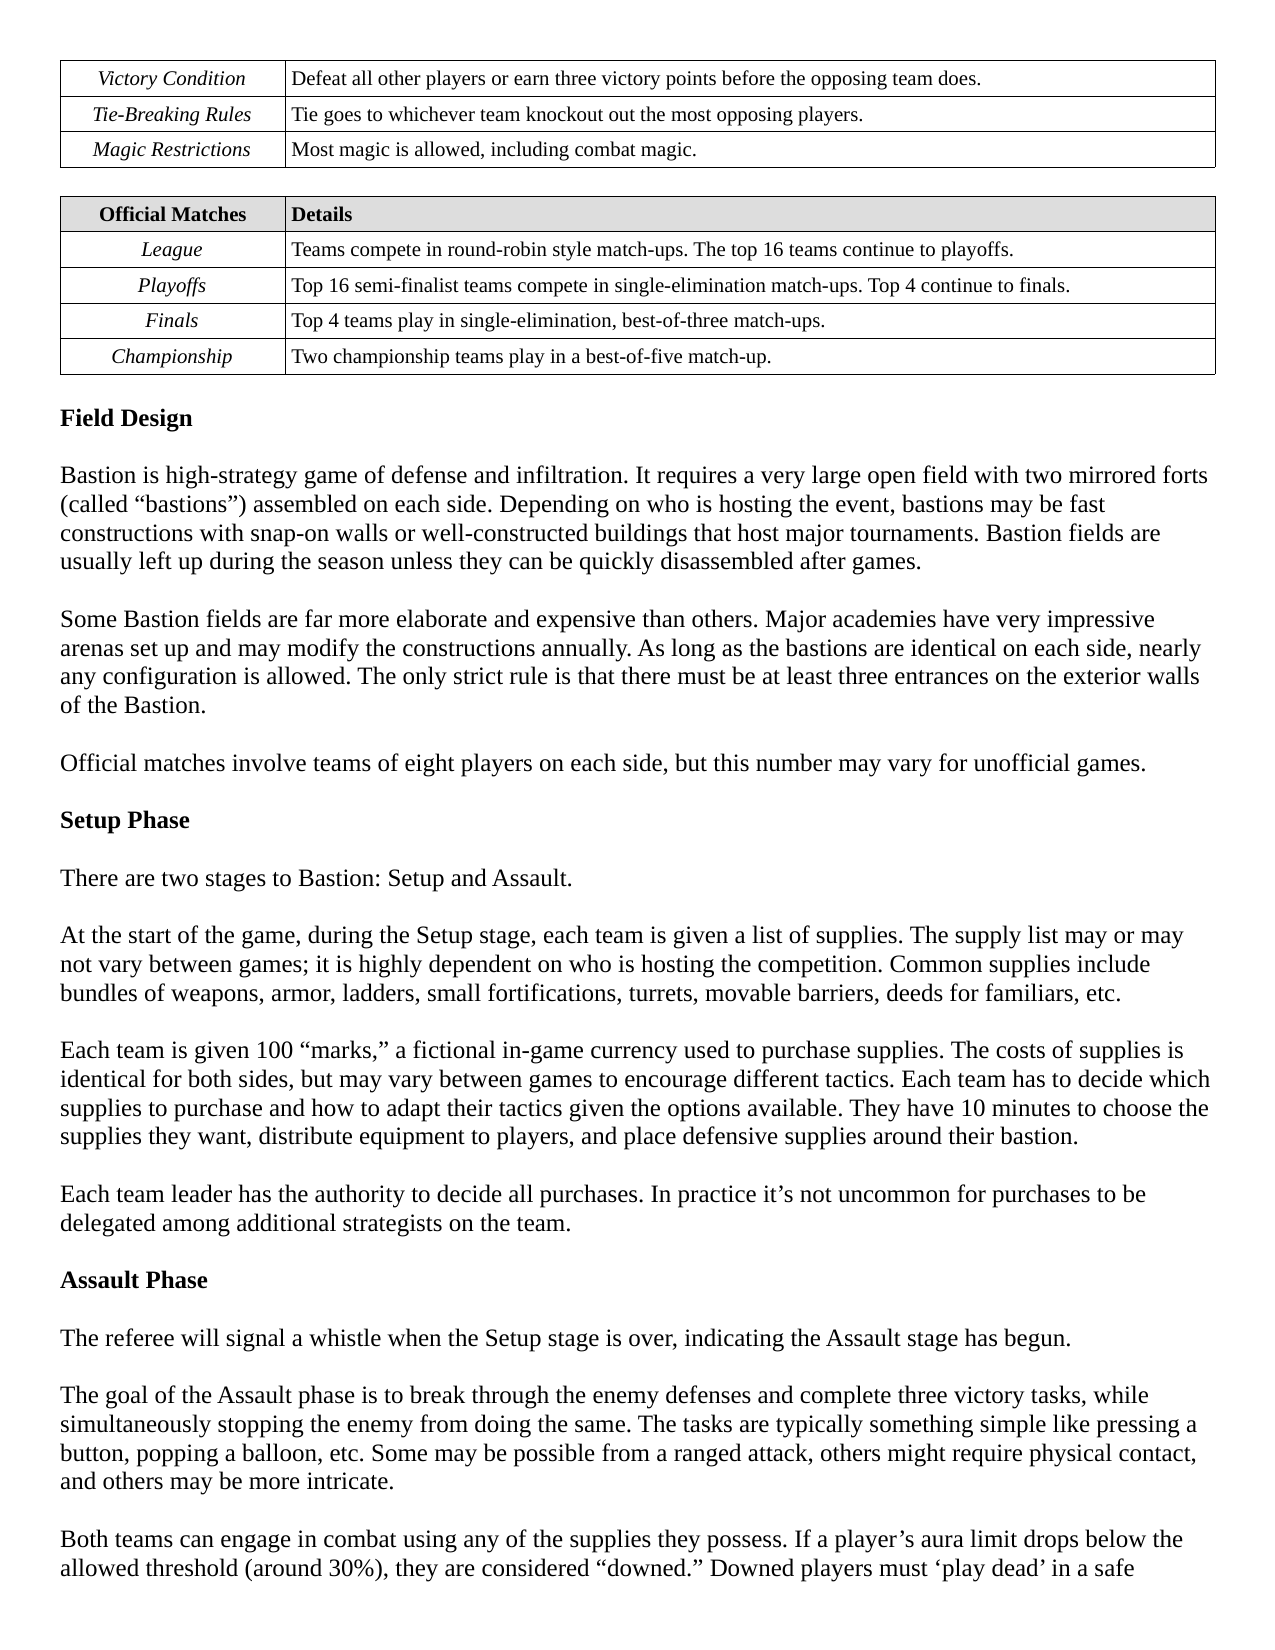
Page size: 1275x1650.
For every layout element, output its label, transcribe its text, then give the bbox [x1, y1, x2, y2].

text Official matches involve teams of eight players on each side, but this number may vary for unofficial games. [60, 748, 1215, 776]
text Bastion is high-strategy game of defense and infiltration. It requires a very large open field with two mirrored forts (called “bastions”) assembled on each side. Depending on who is hosting the event, bastions may be fast constructions with snap-on walls or well-constructed buildings that host major tournaments. Bastion fields are usually left up during the season unless they can be quickly disassembled after games. [60, 460, 1215, 575]
text The referee will signal a whistle when the Setup stage is over, indicating the Assault stage has begun. [60, 1323, 1215, 1351]
table_cell Most magic is allowed, including combat magic. [286, 132, 1215, 167]
table_cell Defeat all other players or earn three victory points before the opposing team does. [286, 61, 1215, 96]
subtitle Setup Phase [60, 805, 1215, 834]
text The goal of the Assault phase is to break through the enemy defenses and complete three victory tasks, while simultaneously stopping the enemy from doing the same. The tasks are typically something simple like pressing a button, popping a balloon, etc. Some may be possible from a ranged attack, others might require physical contact, and others may be more intricate. [60, 1380, 1215, 1495]
text At the start of the game, during the Setup stage, each team is given a list of supplies. The supply list may or may not vary between games; it is highly dependent on who is hosting the competition. Common supplies include bundles of weapons, armor, ladders, small fortifications, turrets, movable barriers, deeds for familiars, etc. [60, 920, 1215, 1006]
table_cell Victory Condition [61, 61, 285, 96]
table_cell Top 4 teams play in single-elimination, best-of-three match-ups. [286, 304, 1215, 338]
table_cell Finals [61, 304, 285, 338]
text Each team is given 100 “marks,” a fictional in-game currency used to purchase supplies. The costs of supplies is identical for both sides, but may vary between games to encourage different tactics. Each team has to decide which supplies to purchase and how to adapt their tactics given the options available. They have 10 minutes to choose the supplies they want, distribute equipment to players, and place defensive supplies around their bastion. [60, 1035, 1215, 1150]
subtitle Field Design [60, 403, 1215, 431]
text Each team leader has the authority to decide all purchases. In practice it’s not uncommon for purchases to be delegated among additional strategists on the team. [60, 1179, 1215, 1236]
table_header Official Matches [61, 197, 285, 231]
table_cell Top 16 semi-finalist teams compete in single-elimination match-ups. Top 4 continue to finals. [286, 268, 1215, 303]
text There are two stages to Bastion: Setup and Assault. [60, 863, 1215, 891]
table_cell Teams compete in round-robin style match-ups. The top 16 teams continue to playoffs. [286, 232, 1215, 267]
table_cell Playoffs [61, 268, 285, 303]
table_cell Tie-Breaking Rules [61, 97, 285, 131]
table_cell Tie goes to whichever team knockout out the most opposing players. [286, 97, 1215, 131]
text Some Bastion fields are far more elaborate and expensive than others. Major academies have very impressive arenas set up and may modify the constructions annually. As long as the bastions are identical on each side, nearly any configuration is allowed. The only strict rule is that there must be at least three entrances on the exterior walls of the Bastion. [60, 604, 1215, 719]
text Both teams can engage in combat using any of the supplies they possess. If a player’s aura limit drops below the allowed threshold (around 30%), they are considered “downed.” Downed players must ‘play dead’ in a safe [60, 1524, 1215, 1581]
table_cell League [61, 232, 285, 267]
table_cell Magic Restrictions [61, 132, 285, 167]
table_header Details [286, 197, 1215, 231]
table_cell Two championship teams play in a best-of-five match-up. [286, 339, 1215, 374]
table_cell Championship [61, 339, 285, 374]
subtitle Assault Phase [60, 1265, 1215, 1294]
